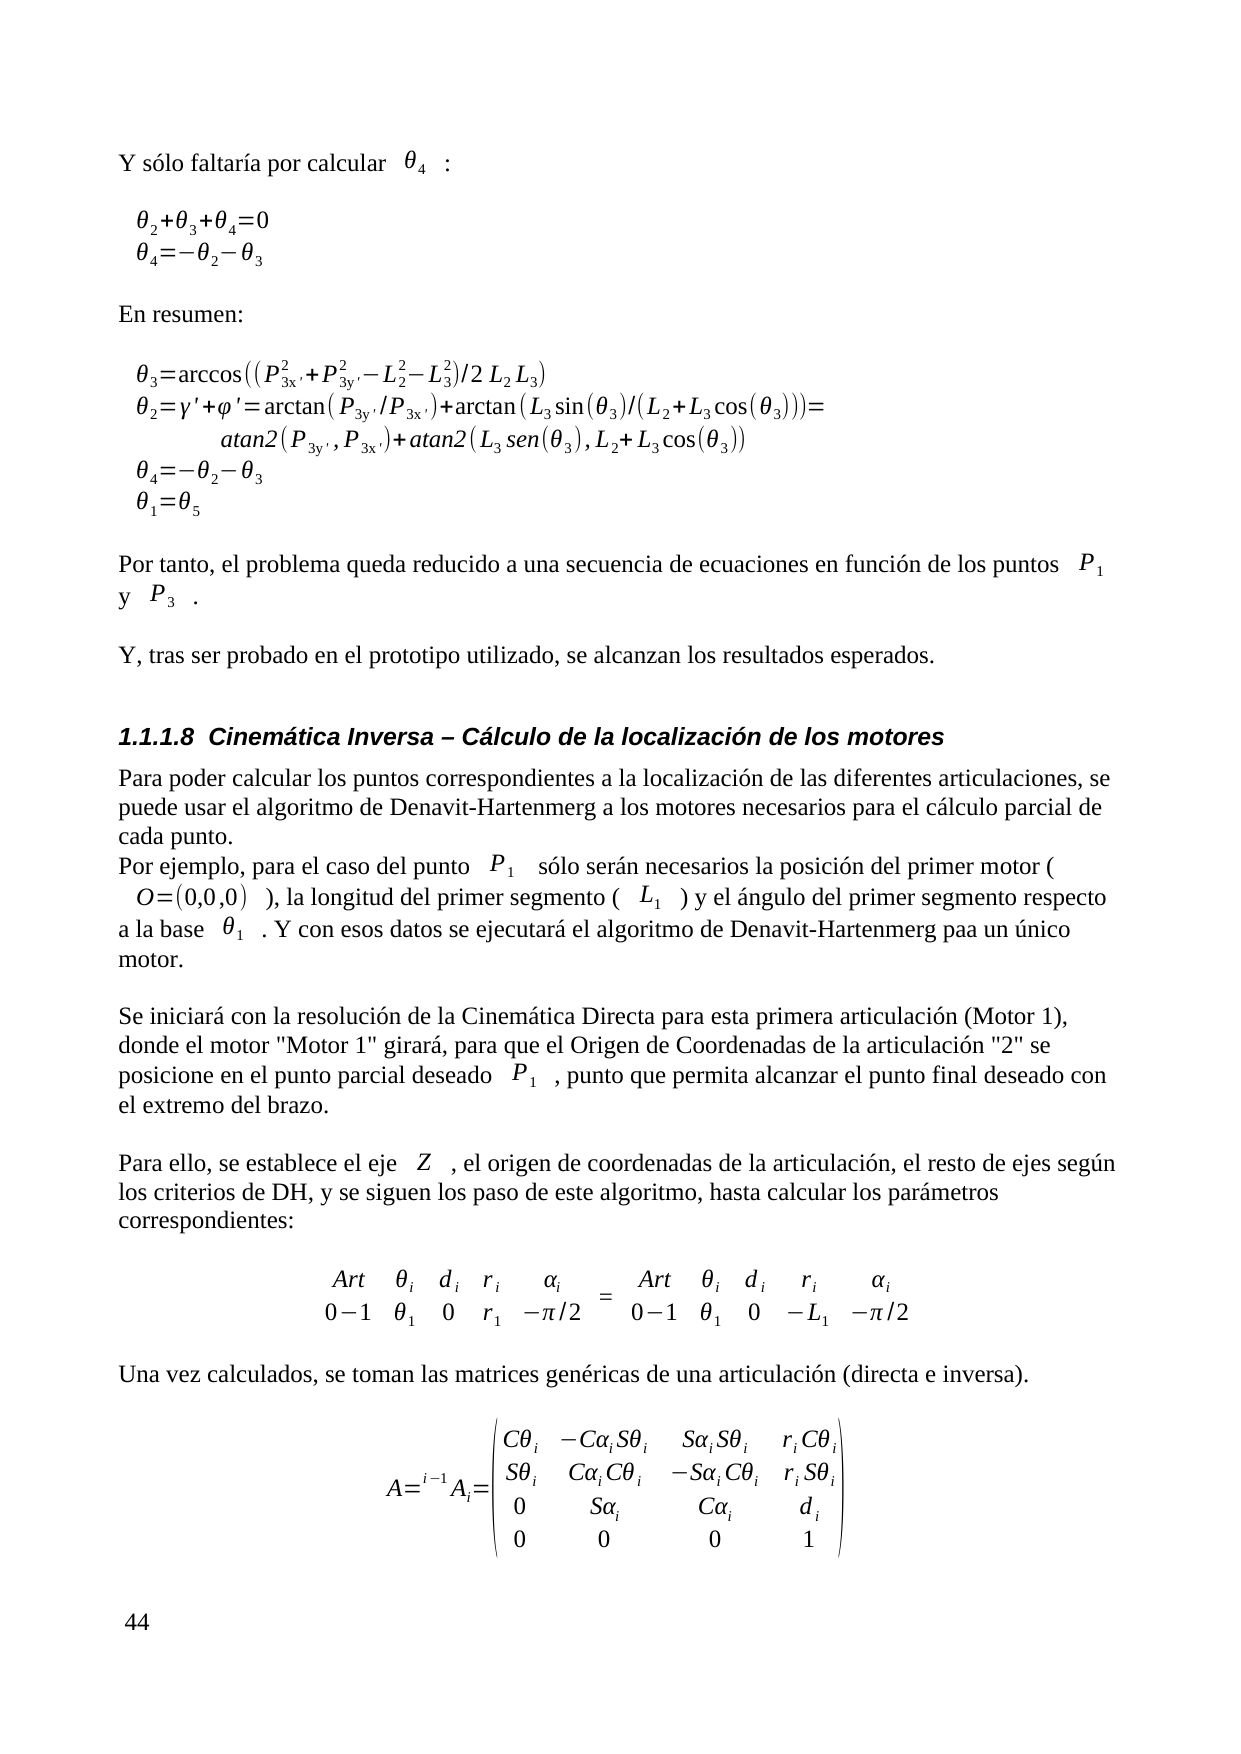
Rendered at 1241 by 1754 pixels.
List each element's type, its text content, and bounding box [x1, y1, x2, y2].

text Por ejemplo, para el caso del punto sólo serán necesarios la posición del primer motor (), la longitud del primer segmento () y el ángulo del primer segmento respecto a la base. Y con esos datos se ejecutará el algoritmo de Denavit-Hartenmerg paa un único motor. [118, 849, 1122, 973]
text Y, tras ser probado en el prototipo utilizado, se alcanzan los resultados esperados. [118, 640, 1122, 668]
text = [118, 1263, 1122, 1330]
text Para poder calcular los puntos correspondientes a la localización de las diferentes articulaciones, se puede usar el algoritmo de Denavit-Hartenmerg a los motores necesarios para el cálculo parcial de cada punto. [118, 763, 1122, 849]
text Una vez calculados, se toman las matrices genéricas de una articulación (directa e inversa). [118, 1359, 1122, 1388]
subtitle Cinemática Inversa – Cálculo de la localización de los motores [118, 722, 1122, 751]
text Para ello, se establece el eje, el origen de coordenadas de la articulación, el resto de ejes según los criterios de DH, y se siguen los paso de este algoritmo, hasta calcular los parámetros correspondientes: [118, 1148, 1122, 1234]
text Por tanto, el problema queda reducido a una secuencia de ecuaciones en función de los puntosy. [118, 548, 1122, 611]
text En resumen: [118, 299, 1122, 327]
text Se iniciará con la resolución de la Cinemática Directa para esta primera articulación (Motor 1), donde el motor "Motor 1" girará, para que el Origen de Coordenadas de la articulación "2" se posicione en el punto parcial deseado, punto que permita alcanzar el punto final deseado con el extremo del brazo. [118, 1001, 1122, 1119]
text Y sólo faltaría por calcular: [118, 147, 1122, 178]
